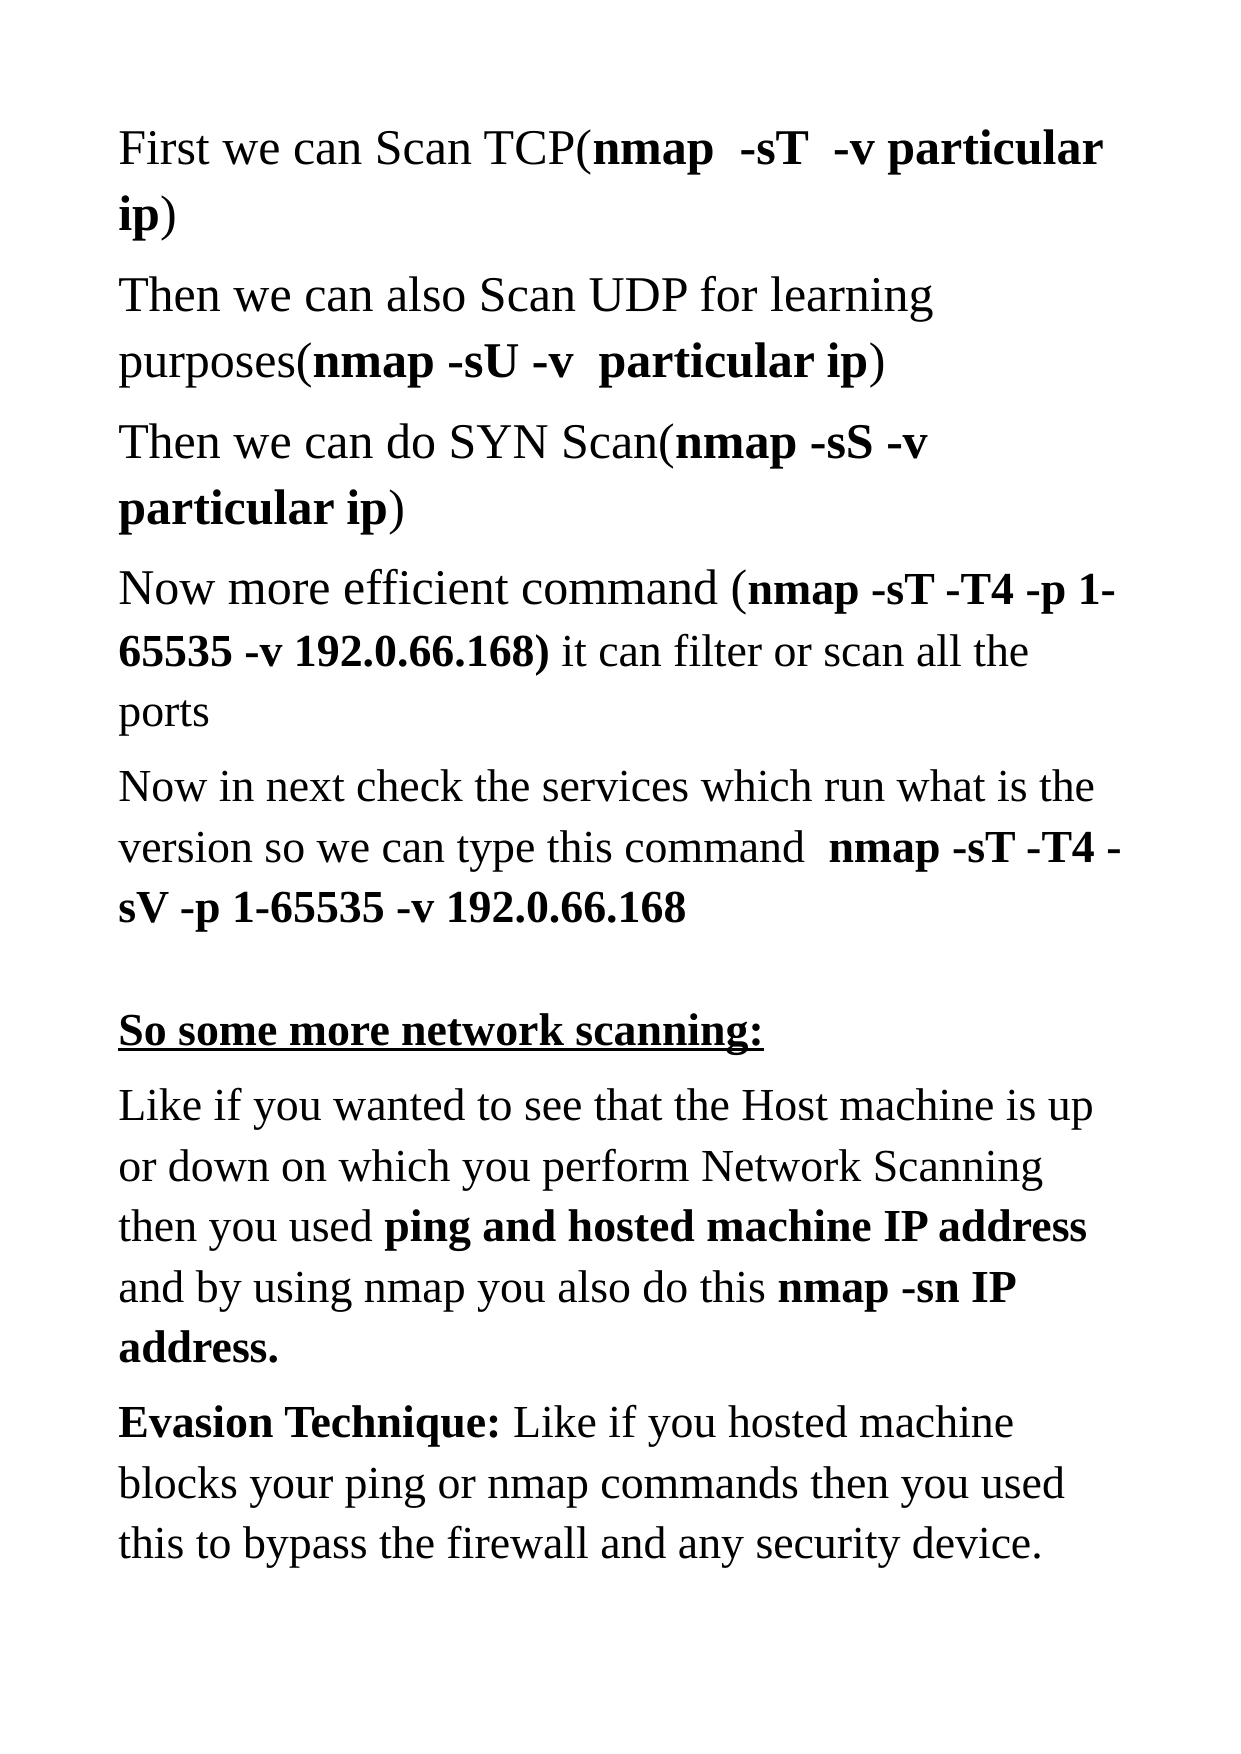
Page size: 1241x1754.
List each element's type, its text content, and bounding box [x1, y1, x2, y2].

text First we can Scan TCP(nmap -sT -v particular ip) [118, 118, 1122, 242]
text Evasion Technique: Like if you hosted machine blocks your ping or nmap commands then you used this to bypass the firewall and any security device. [118, 1395, 1122, 1569]
text Then we can do SYN Scan(nmap -sS -v particular ip) [118, 411, 1122, 535]
text Then we can also Scan UDP for learning purposes(nmap -sU -v particular ip) [118, 265, 1122, 388]
text Like if you wanted to see that the Host machine is up or down on which you perform Network Scanning then you used ping and hosted machine IP address and by using nmap you also do this nmap -sn IP address. [118, 1078, 1122, 1373]
text Now more efficient command (nmap -sT -T4 -p 1-65535 -v 192.0.66.168) it can filter or scan all the ports [118, 558, 1122, 737]
text So some more network scanning: [118, 1003, 1122, 1056]
text Now in next check the services which run what is the version so we can type this command nmap -sT -T4 -sV -p 1-65535 -v 192.0.66.168 [118, 759, 1122, 933]
